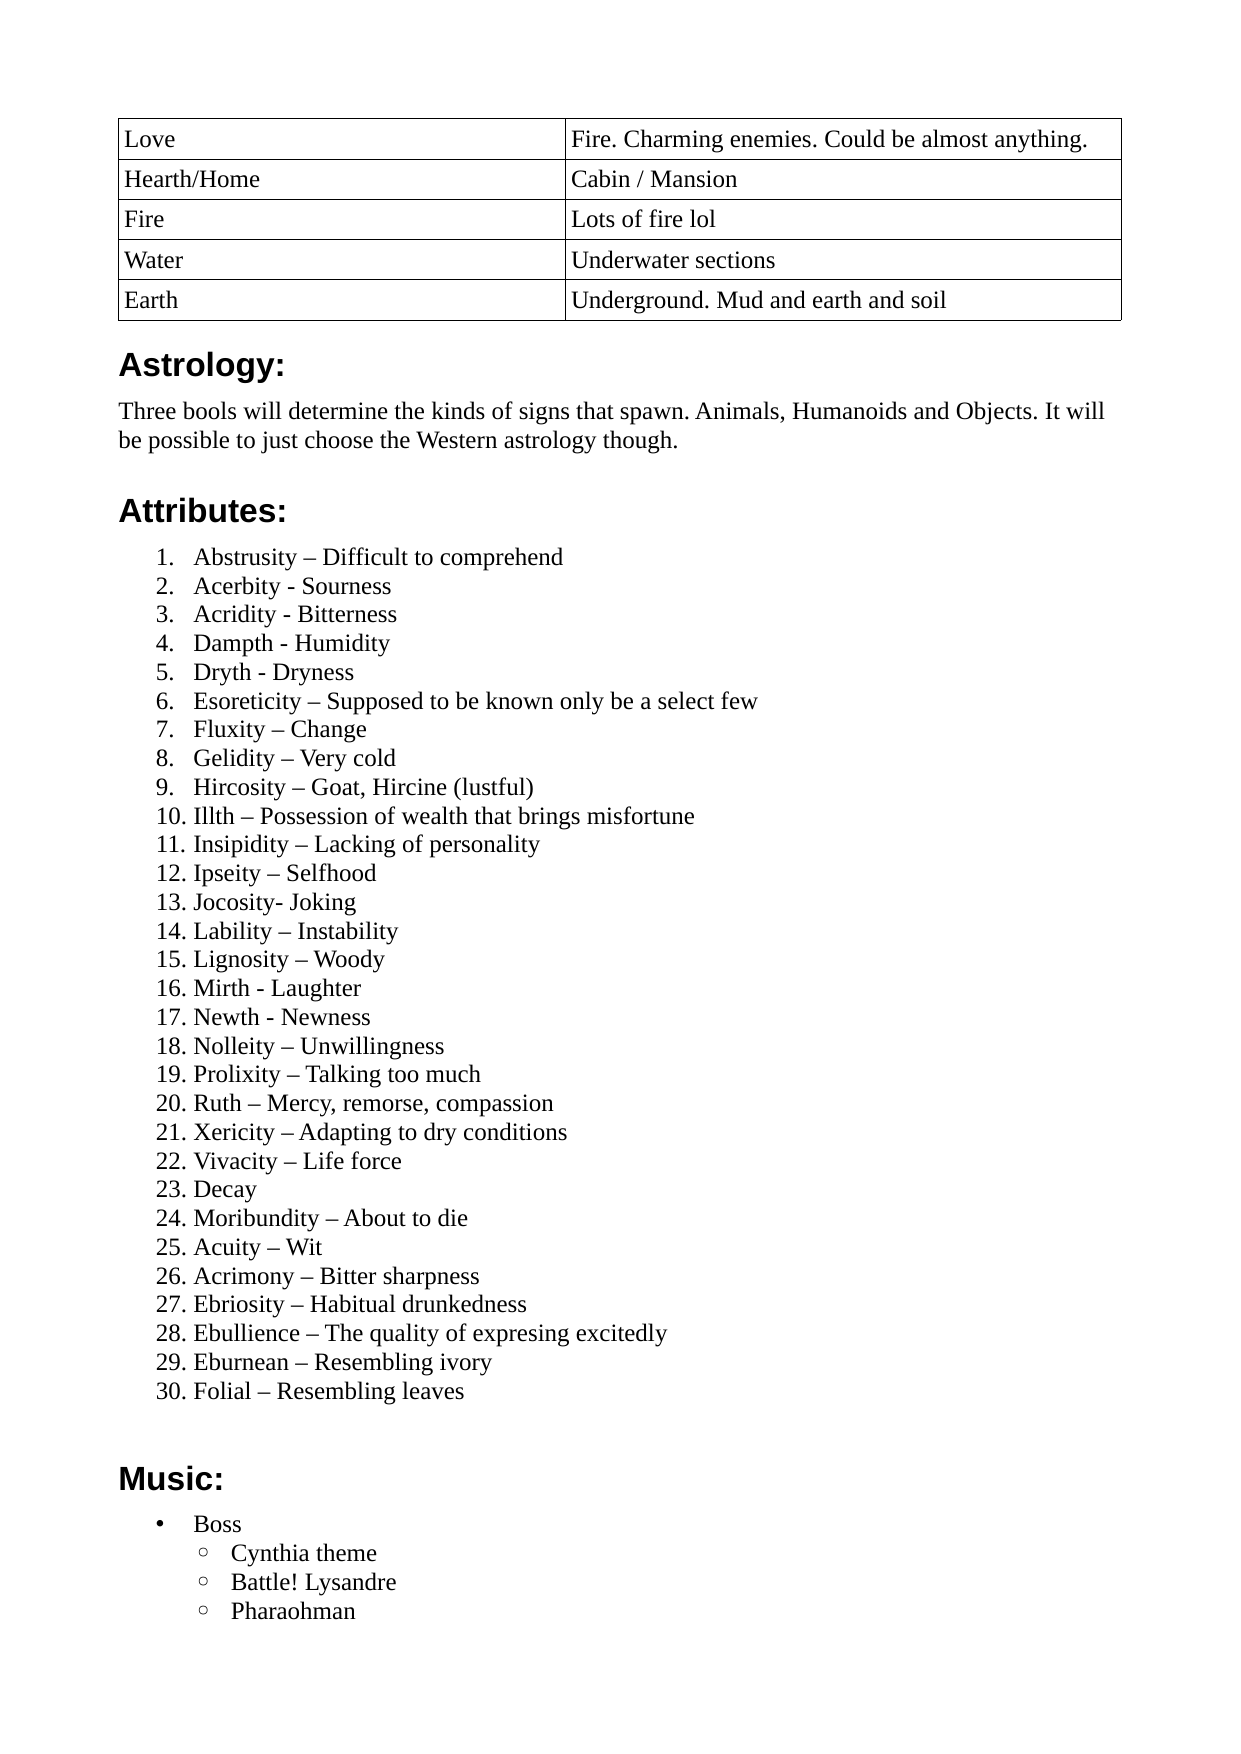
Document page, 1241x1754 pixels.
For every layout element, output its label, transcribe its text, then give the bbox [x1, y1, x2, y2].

list Vivacity – Life force [156, 1146, 1122, 1174]
list Acrimony – Bitter sharpness [156, 1261, 1122, 1289]
table_cell Water [119, 240, 565, 279]
table_cell Fire. Charming enemies. Could be almost anything. [566, 119, 1121, 158]
list Prolixity – Talking too much [156, 1059, 1122, 1088]
list Newth - Newness [156, 1002, 1122, 1031]
subtitle Attributes: [118, 491, 1122, 529]
list Decay [156, 1174, 1122, 1203]
list Dryth - Dryness [156, 657, 1122, 686]
list Acuity – Wit [156, 1232, 1122, 1261]
list Acerbity - Sourness [156, 571, 1122, 599]
list Lignosity – Woody [156, 944, 1122, 973]
table_cell Lots of fire lol [566, 200, 1121, 239]
table_cell Earth [119, 280, 565, 320]
list Abstrusity – Difficult to comprehend [156, 542, 1122, 571]
list Xericity – Adapting to dry conditions [156, 1117, 1122, 1146]
list Eburnean – Resembling ivory [156, 1347, 1122, 1376]
list Fluxity – Change [156, 714, 1122, 743]
table_cell Love [119, 119, 565, 158]
text Three bools will determine the kinds of signs that spawn. Animals, Humanoids and Objects. It will be possible to just choose the Western astrology though. [118, 396, 1122, 453]
table_cell Hearth/Home [119, 160, 565, 199]
list Moribundity – About to die [156, 1203, 1122, 1232]
list Nolleity – Unwillingness [156, 1031, 1122, 1059]
table_cell Underground. Mud and earth and soil [566, 280, 1121, 320]
list Battle! Lysandre [193, 1567, 1122, 1596]
list Pharaohman [193, 1596, 1122, 1624]
subtitle Astrology: [118, 345, 1122, 383]
list Dampth - Humidity [156, 628, 1122, 657]
list Illth – Possession of wealth that brings misfortune [156, 801, 1122, 829]
list Folial – Resembling leaves [156, 1376, 1122, 1404]
list Ebriosity – Habitual drunkedness [156, 1289, 1122, 1318]
list Ebullience – The quality of expresing excitedly [156, 1318, 1122, 1347]
list Cynthia theme [193, 1538, 1122, 1567]
list Ruth – Mercy, remorse, compassion [156, 1088, 1122, 1117]
subtitle Music: [118, 1458, 1122, 1497]
list Esoreticity – Supposed to be known only be a select few [156, 686, 1122, 714]
list Mirth - Laughter [156, 973, 1122, 1002]
list Ipseity – Selfhood [156, 858, 1122, 887]
table_cell Fire [119, 200, 565, 239]
list Insipidity – Lacking of personality [156, 829, 1122, 858]
table_cell Underwater sections [566, 240, 1121, 279]
list Hircosity – Goat, Hircine (lustful) [156, 772, 1122, 801]
table_cell Cabin / Mansion [566, 160, 1121, 199]
list Lability – Instability [156, 916, 1122, 944]
list Gelidity – Very cold [156, 743, 1122, 772]
list Jocosity- Joking [156, 887, 1122, 916]
list Acridity - Bitterness [156, 599, 1122, 628]
list Boss [156, 1509, 1122, 1538]
